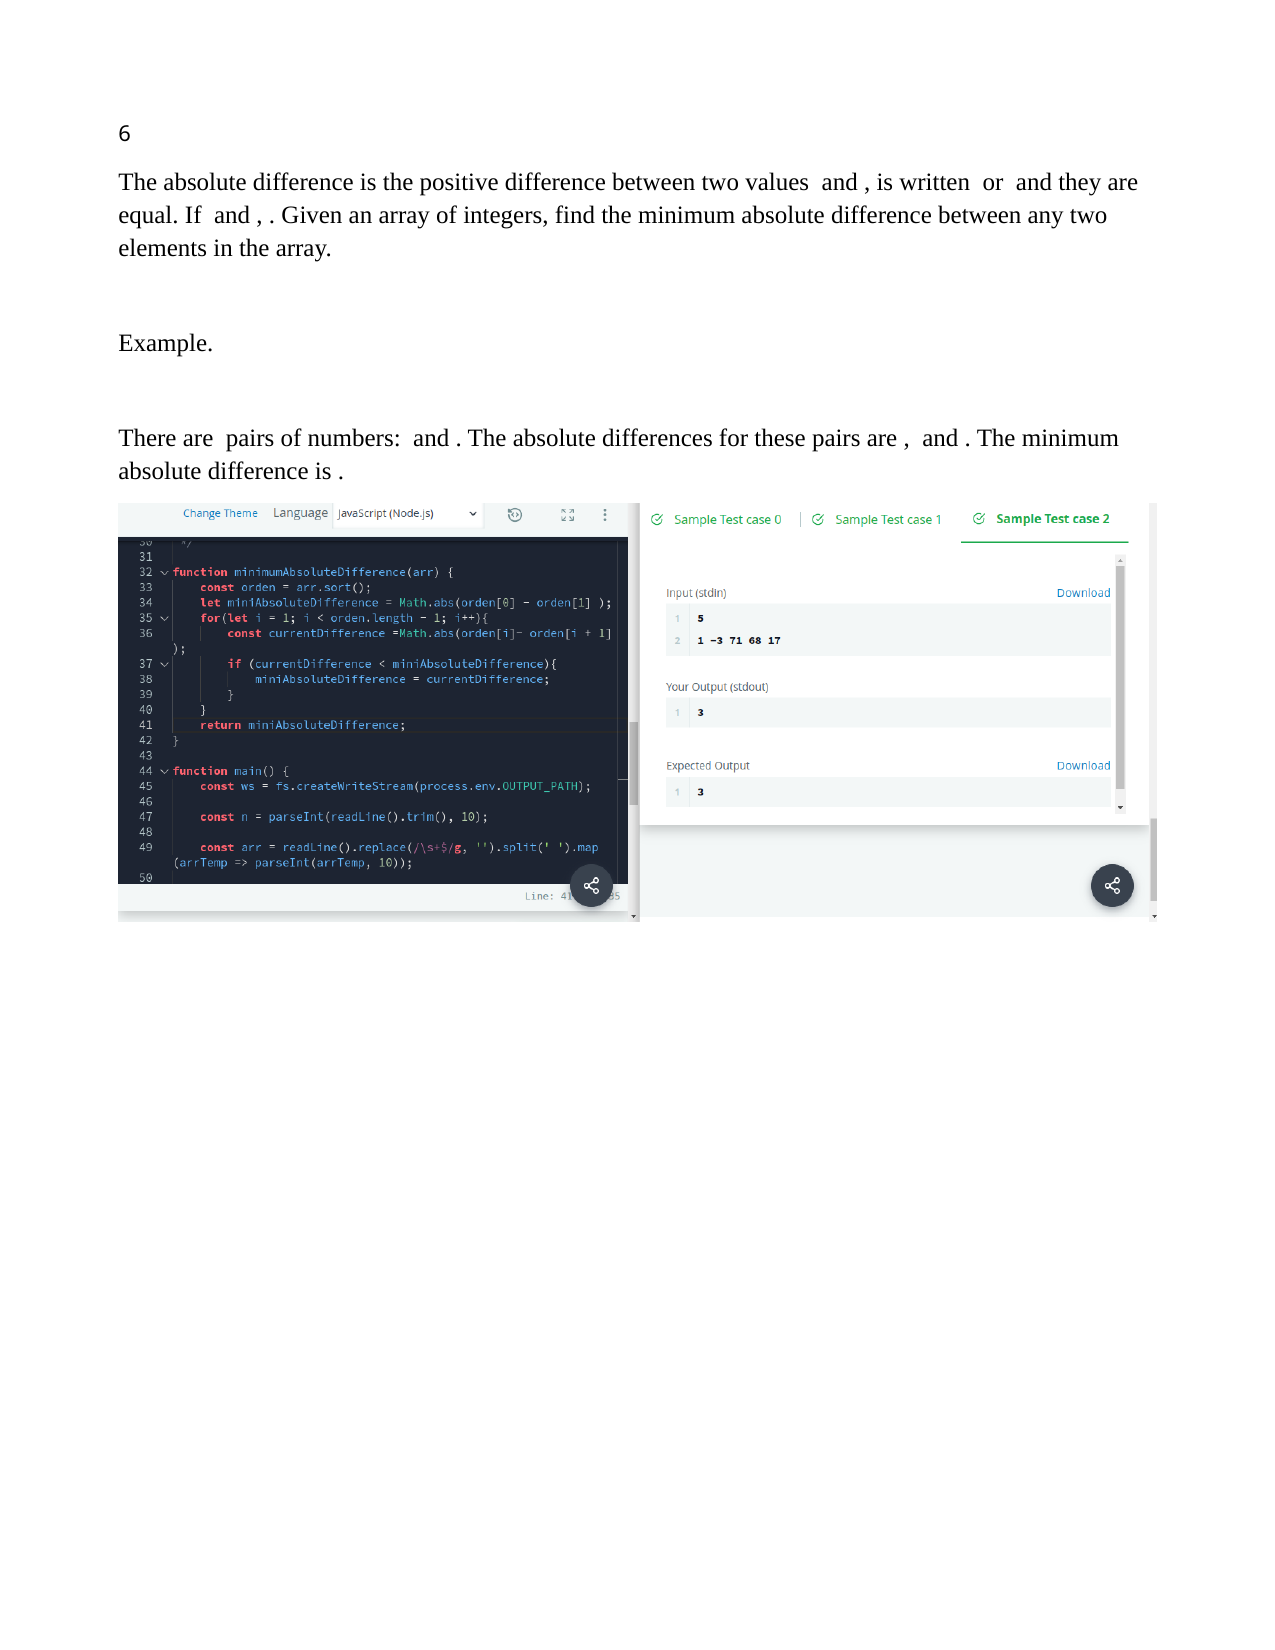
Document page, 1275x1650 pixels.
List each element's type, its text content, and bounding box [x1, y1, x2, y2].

text 6 [118, 118, 1157, 148]
picture [118, 503, 1157, 922]
text Example. [118, 328, 1157, 357]
text There are pairs of numbers: and . The absolute differences for these pairs are , and . The minimum absolute difference is . [118, 423, 1157, 485]
text The absolute difference is the positive difference between two values and , is written or and they are equal. If and , . Given an array of integers, find the minimum absolute difference between any two elements in the array. [118, 167, 1157, 262]
